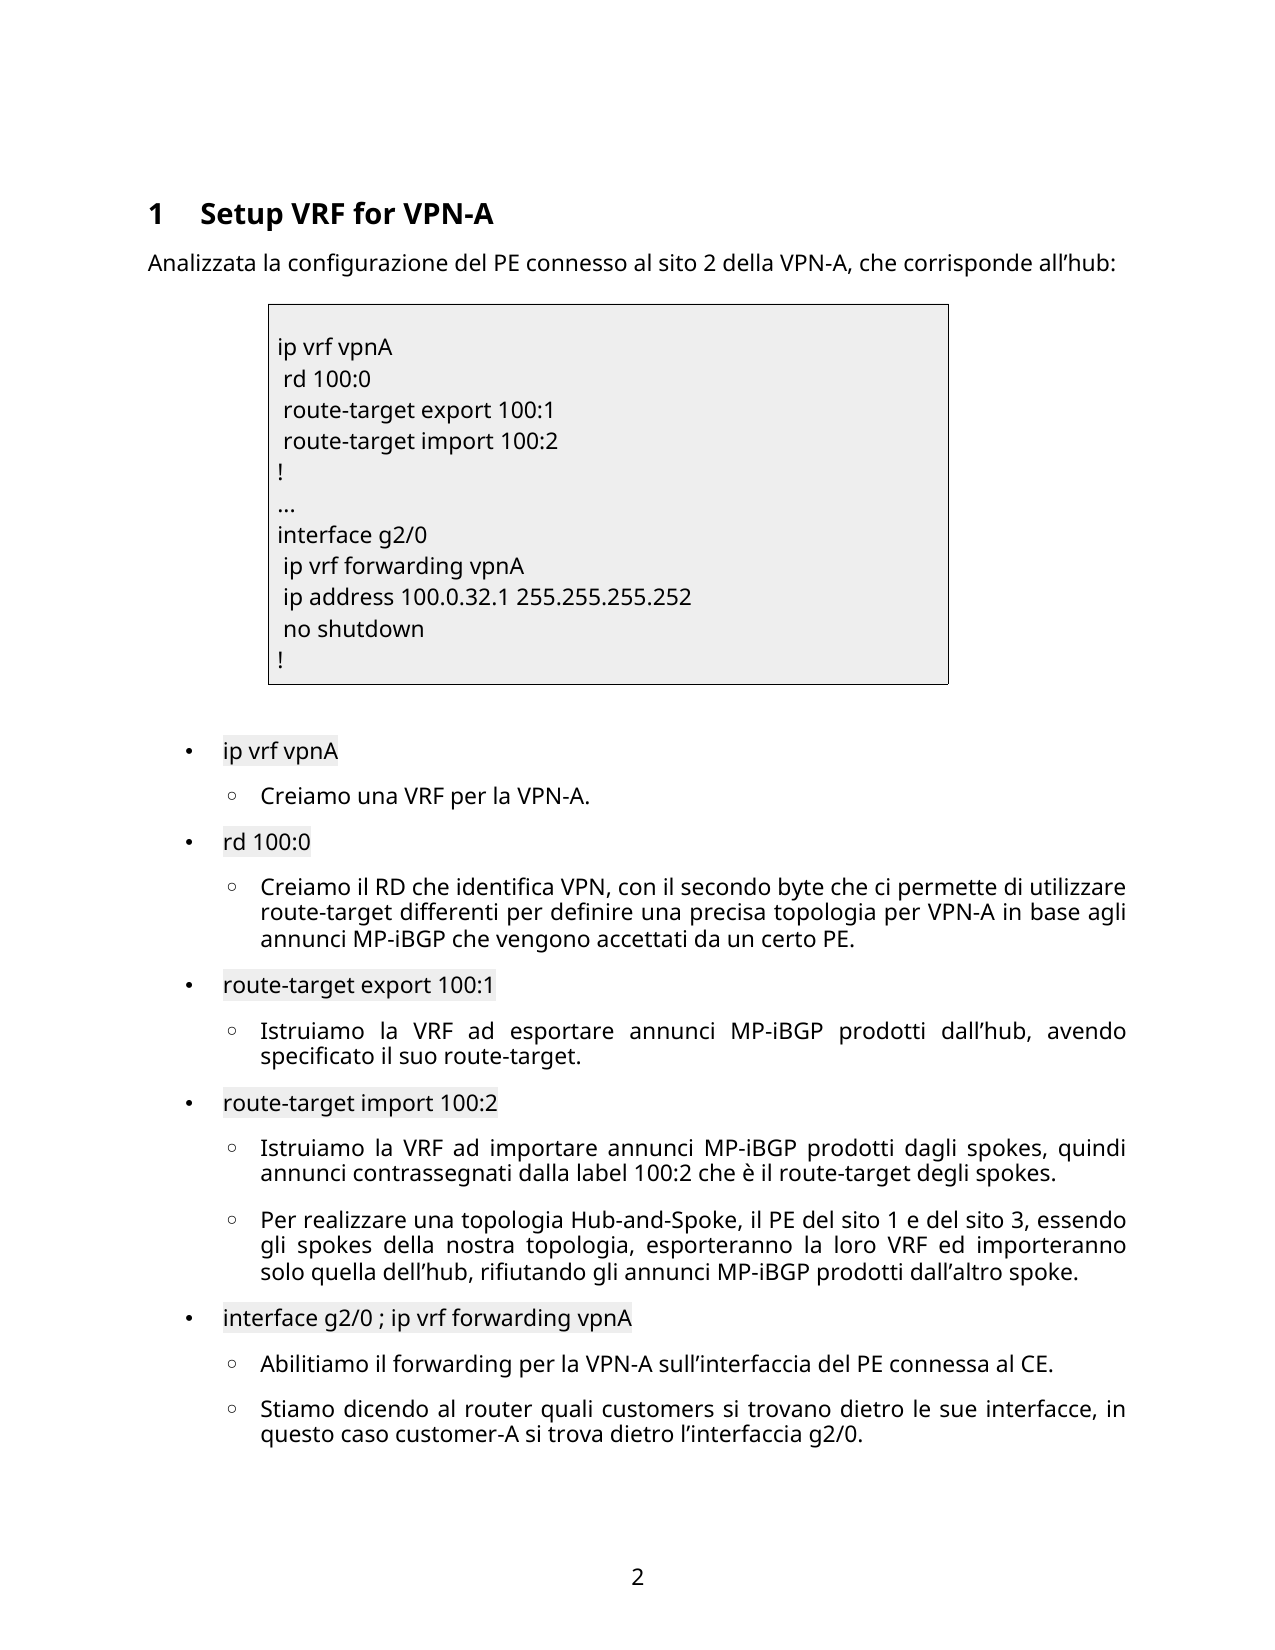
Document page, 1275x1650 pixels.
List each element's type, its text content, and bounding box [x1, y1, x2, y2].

list Creiamo una VRF per la VPN-A. [223, 783, 1127, 810]
text interface g2/0 [277, 519, 939, 550]
list Per realizzare una topologia Hub-and-Spoke, il PE del sito 1 e del sito 3, essendo gli spokes della nostra topologia, esporteranno la loro VRF ed importeranno solo quella dell’hub, rifiutando gli annunci MP-iBGP prodotti dall’altro spoke. [223, 1207, 1127, 1287]
list interface g2/0 ; ip vrf forwarding vpnA [185, 1305, 1127, 1332]
list Istruiamo la VRF ad importare annunci MP-iBGP prodotti dagli spokes, quindi annunci contrassegnati dalla label 100:2 che è il route-target degli spokes. [223, 1135, 1127, 1188]
list route-target import 100:2 [185, 1090, 1127, 1116]
text Analizzata la configurazione del PE connesso al sito 2 della VPN-A, che corrisponde all’hub: [148, 250, 1127, 277]
text route-target export 100:1 [277, 394, 939, 425]
list Abilitiamo il forwarding per la VPN-A sull’interfaccia del PE connessa al CE. [223, 1351, 1127, 1377]
list ip vrf vpnA [185, 738, 1127, 765]
list rd 100:0 [185, 829, 1127, 855]
text ip vrf vpnA [277, 331, 939, 362]
list Creiamo il RD che identifica VPN, con il secondo byte che ci permette di utilizzare route-target differenti per definire una precisa topologia per VPN-A in base agli annunci MP-iBGP che vengono accettati da un certo PE. [223, 874, 1127, 954]
text ! [277, 644, 939, 675]
text ip address 100.0.32.1 255.255.255.252 [277, 581, 939, 612]
text ... [277, 487, 939, 519]
text no shutdown [277, 612, 939, 644]
text ip vrf forwarding vpnA [277, 550, 939, 581]
list Stiamo dicendo al router quali customers si trovano dietro le sue interfacce, in questo caso customer-A si trova dietro l’interfaccia g2/0. [223, 1396, 1127, 1449]
text route-target import 100:2 [277, 425, 939, 456]
text ! [277, 456, 939, 487]
text rd 100:0 [277, 362, 939, 394]
list route-target export 100:1 [185, 973, 1127, 999]
list Istruiamo la VRF ad esportare annunci MP-iBGP prodotti dall’hub, avendo specificato il suo route-target. [223, 1018, 1127, 1071]
subtitle Setup VRF for VPN-A [148, 198, 1127, 231]
